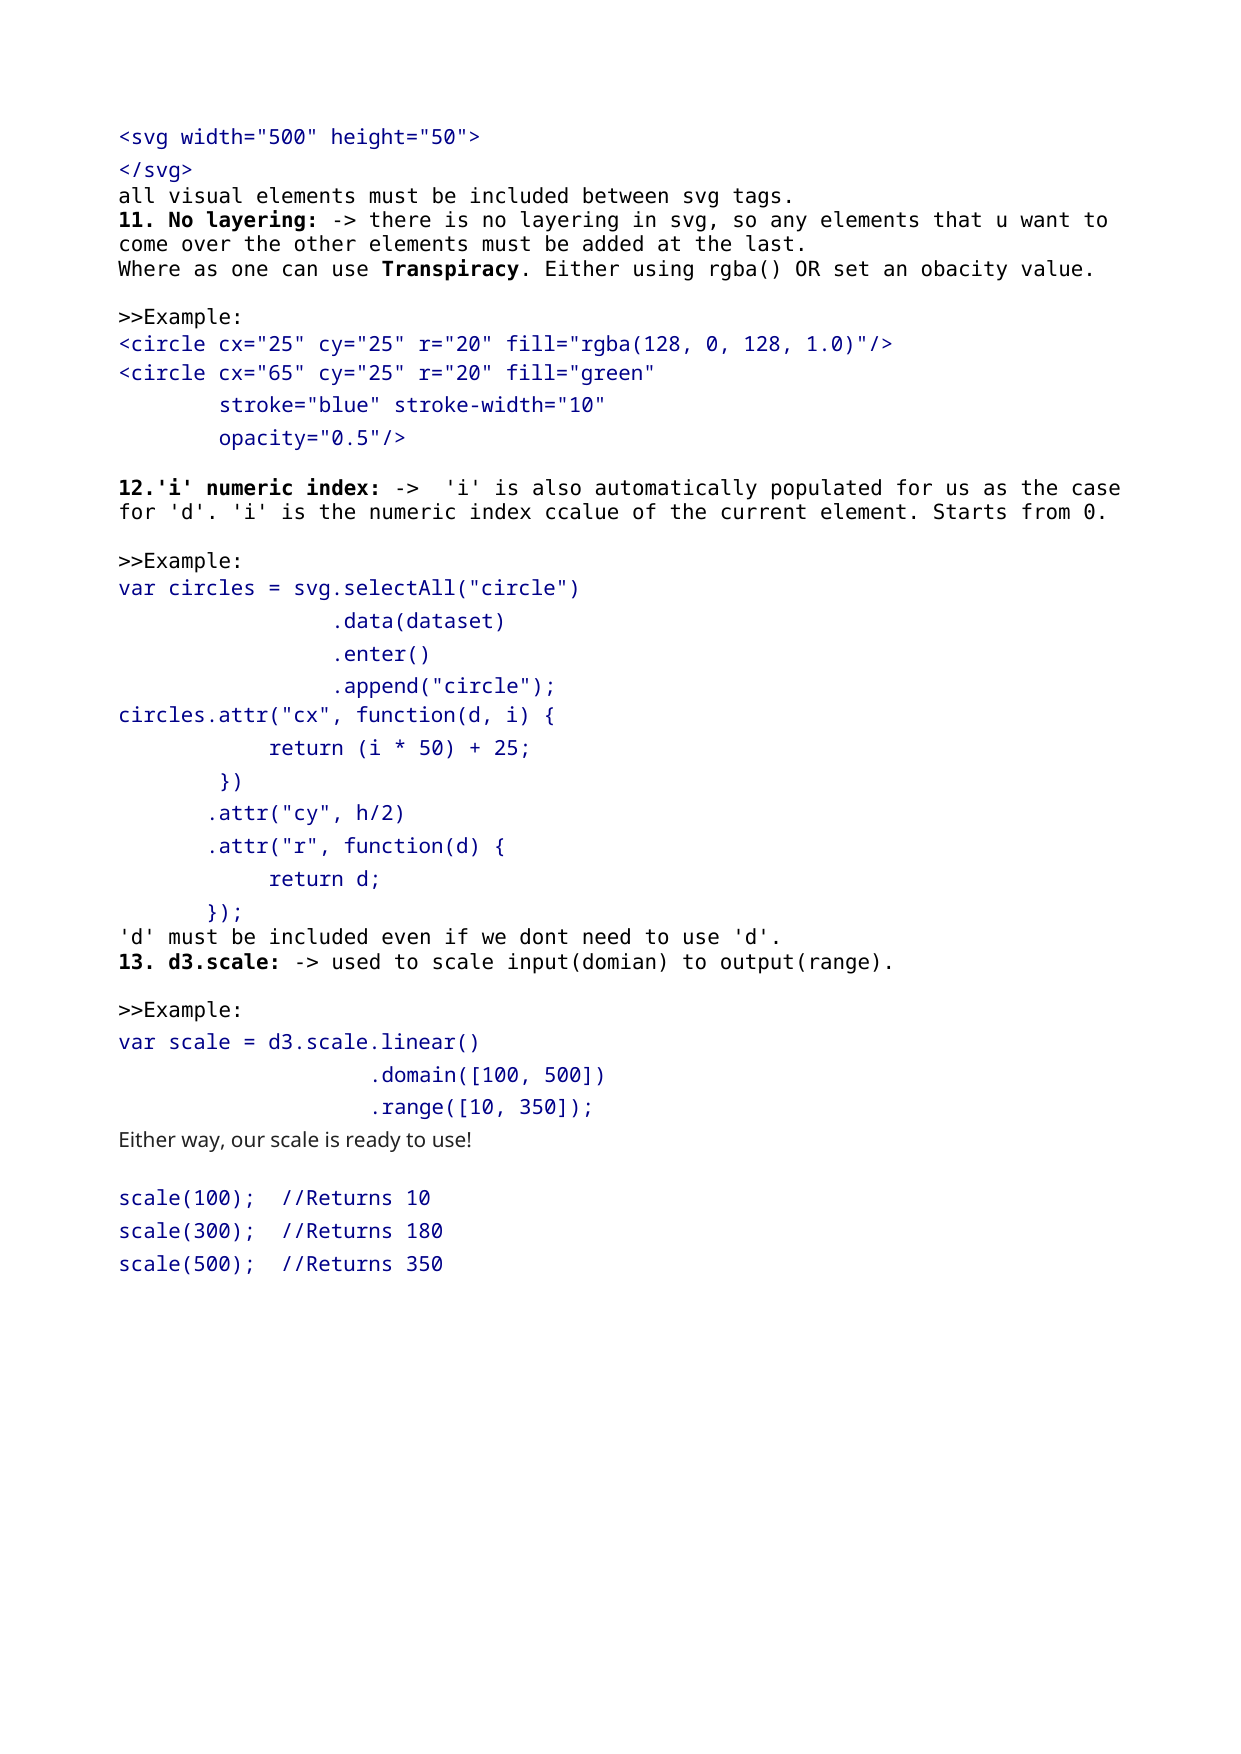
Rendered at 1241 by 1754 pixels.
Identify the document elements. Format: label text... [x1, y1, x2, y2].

text <circle cx="65" cy="25" r="20" fill="green" [118, 358, 1122, 386]
text circles.attr("cx", function(d, i) { [118, 700, 1122, 728]
text var circles = svg.selectAll("circle") [118, 573, 1122, 602]
text opacity="0.5"/> [118, 419, 1122, 452]
text var scale = d3.scale.linear() [118, 1022, 1122, 1055]
text }) [118, 761, 1122, 794]
text all visual elements must be included between svg tags. [118, 184, 1122, 208]
text >>Example: [118, 549, 1122, 573]
text .attr("r", function(d) { [118, 827, 1122, 860]
text scale(100); //Returns 10 [118, 1179, 1122, 1212]
text </svg> [118, 151, 1122, 184]
text Either way, our scale is ready to use! [118, 1121, 1122, 1154]
text .range([10, 350]); [118, 1088, 1122, 1121]
text <svg width="500" height="50"> [118, 118, 1122, 151]
text scale(500); //Returns 350 [118, 1244, 1122, 1277]
text scale(300); //Returns 180 [118, 1212, 1122, 1244]
text .data(dataset) [118, 602, 1122, 634]
text 11. No layering: -> there is no layering in svg, so any elements that u want to come over the other elements must be added at the last. [118, 208, 1122, 257]
text return (i * 50) + 25; [118, 728, 1122, 761]
text .domain([100, 500]) [118, 1055, 1122, 1088]
text .attr("cy", h/2) [118, 794, 1122, 827]
text .append("circle"); [118, 667, 1122, 700]
text 13. d3.scale: -> used to scale input(domian) to output(range). [118, 950, 1122, 974]
text .enter() [118, 634, 1122, 667]
text <circle cx="25" cy="25" r="20" fill="rgba(128, 0, 128, 1.0)"/> [118, 329, 1122, 358]
text }); [118, 893, 1122, 925]
text 'd' must be included even if we dont need to use 'd'. [118, 925, 1122, 950]
text >>Example: [118, 305, 1122, 329]
text stroke="blue" stroke-width="10" [118, 386, 1122, 419]
text return d; [118, 860, 1122, 893]
text >>Example: [118, 998, 1122, 1022]
text 12.'i' numeric index: -> 'i' is also automatically populated for us as the case for 'd'. 'i' is the numeric index ccalue of the current element. Starts from 0. [118, 476, 1122, 525]
text Where as one can use Transpiracy. Either using rgba() OR set an obacity value. [118, 257, 1122, 281]
